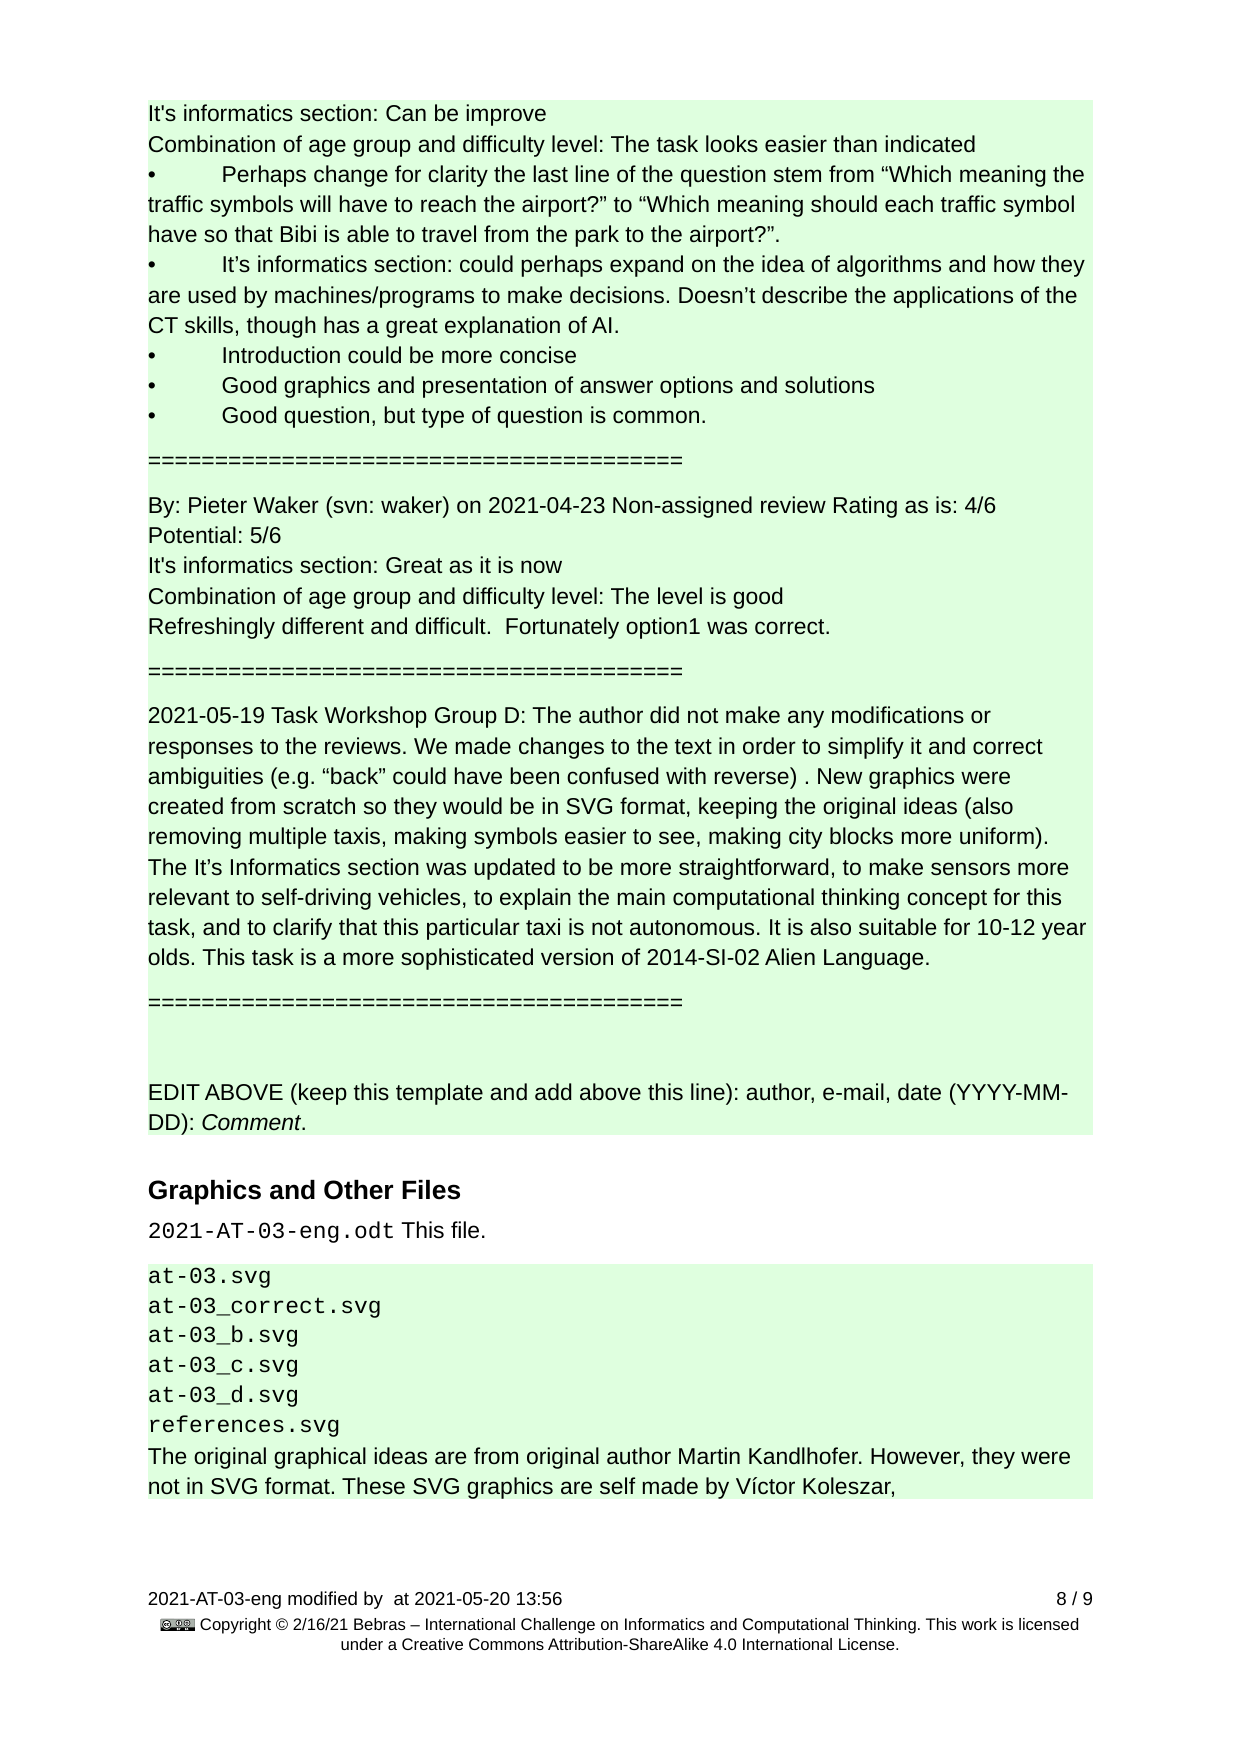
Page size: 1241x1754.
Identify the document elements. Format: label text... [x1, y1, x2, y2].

text at-03.svg at-03_correct.svg at-03_b.svg at-03_c.svg at-03_d.svg references.svg The original graphical ideas are from original author Martin Kandlhofer. However, they were not in SVG format. These SVG graphics are self made by Víctor Koleszar, [148, 1264, 1093, 1499]
text ======================================== [148, 658, 1093, 684]
text EDIT ABOVE (keep this template and add above this line): author, e-mail, date (YYYY-MM-DD): Comment. [148, 1078, 1093, 1135]
text 2021-AT-03-eng.odt This file. [148, 1217, 1093, 1246]
text By: Pieter Waker (svn: waker) on 2021-04-23 Non-assigned review Rating as is: 4/6 Potential: 5/6 It's informatics section: Great as it is now Combination of age group and difficulty level: The level is good Refreshingly different and difficult. Fortunately option1 was correct. [148, 492, 1093, 639]
subtitle Graphics and Other Files [148, 1174, 1093, 1205]
text ======================================== [148, 989, 1093, 1015]
text It's informatics section: Can be improve Combination of age group and difficulty level: The task looks easier than indicated • Perhaps change for clarity the last line of the question stem from “Which meaning the traffic symbols will have to reach the airport?” to “Which meaning should each traffic symbol have so that Bibi is able to travel from the park to the airport?”. • It’s informatics section: could perhaps expand on the idea of algorithms and how they are used by machines/programs to make decisions. Doesn’t describe the applications of the CT skills, though has a great explanation of AI. • Introduction could be more concise • Good graphics and presentation of answer options and solutions • Good question, but type of question is common. [148, 100, 1093, 429]
text 2021-05-19 Task Workshop Group D: The author did not make any modifications or responses to the reviews. We made changes to the text in order to simplify it and correct ambiguities (e.g. “back” could have been confused with reverse) . New graphics were created from scratch so they would be in SVG format, keeping the original ideas (also removing multiple taxis, making symbols easier to see, making city blocks more uniform). The It’s Informatics section was updated to be more straightforward, to make sensors more relevant to self-driving vehicles, to explain the main computational thinking concept for this task, and to clarify that this particular taxi is not autonomous. It is also suitable for 10-12 year olds. This task is a more sophisticated version of 2014-SI-02 Alien Language. [148, 702, 1093, 971]
text ======================================== [148, 447, 1093, 474]
